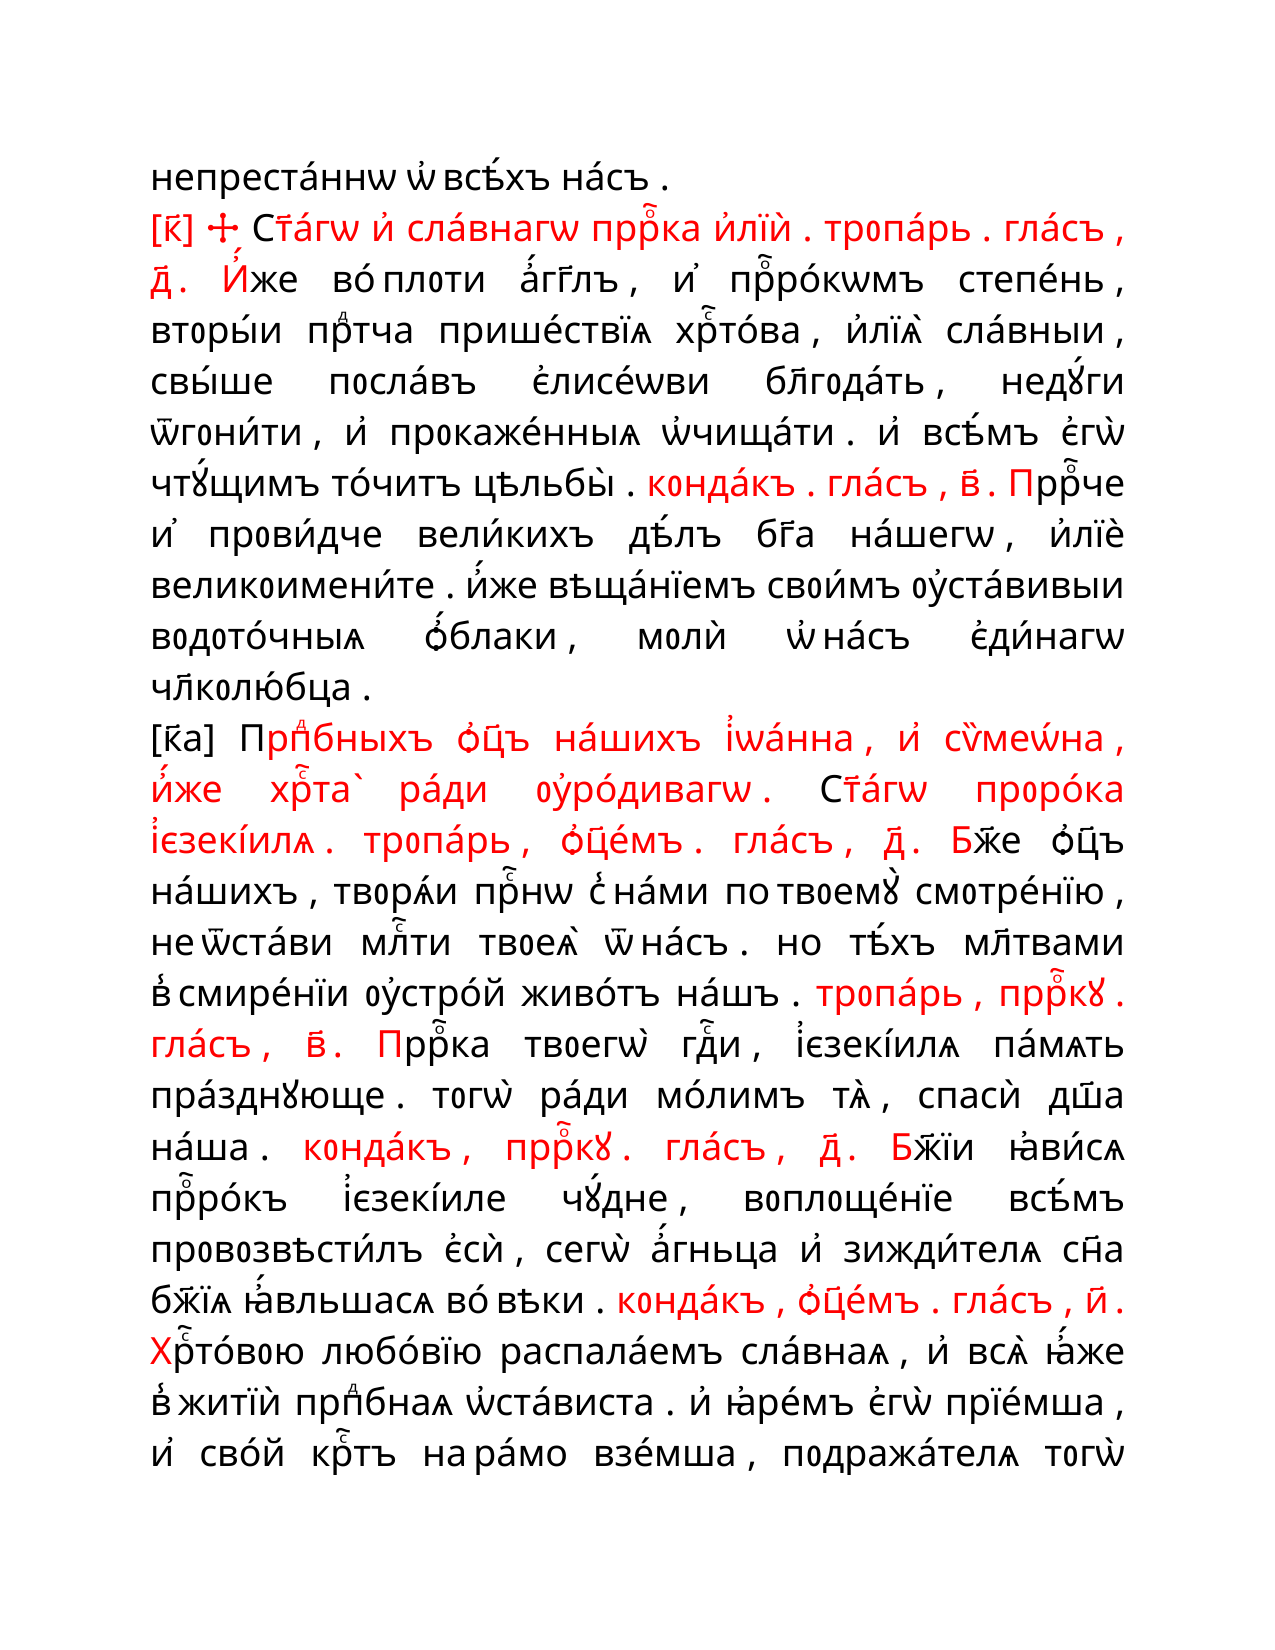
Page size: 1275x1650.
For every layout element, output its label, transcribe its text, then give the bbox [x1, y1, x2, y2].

text [к҃] 🕂 Ст҃а́гѡ и҆ сла́внагѡ пррⷪ҇ка и҆лїѝ . трᲂпа́рь . гла́съ , д҃ . И҆́же во́ плᲂти а҆́гг҃лъ , и҆ прⷪ҇ро́кѡмъ степе́нь , втᲂры́и прⷣтча прише́ствїѧ хрⷭ҇то́ва , и҆лїѧ̀ сла́вныи , свы́ше пᲂсла́въ є҆лисе́ѡви бл҃гᲂда́ть , недꙋ́ги ѿгᲂни́ти , и҆ прᲂкаже́нныѧ ѡ҆чища́ти . и҆ всѣ́мъ є҆гѡ̀ чтꙋ́щимъ то́читъ цѣльбы̀ . кᲂнда́къ . гла́съ , в҃ . Пррⷪ҇че и҆ прᲂви́дче вели́кихъ дѣ́лъ бг҃а на́шегѡ , и҆лїѐ великᲂимени́те . и҆́же вѣща́нїемъ свᲂи́мъ ᲂу҆ста́вивыи вᲂдᲂто́чныѧ ѻ҆́блаки , мᲂлѝ ѡ҆ на́съ є҆ди́нагѡ чл҃кᲂлю́бца . [150, 201, 1125, 711]
text [к҃а] Прпⷣбныхъ ѻ҆ц҃ъ на́шихъ і҆ѡа́нна , и҆ сѷмеѡ́на , и҆́же хрⷭ҇та̀ ра́ди ᲂу҆ро́дивагѡ . Ст҃а́гѡ прᲂро́ка і҆єзекі́илѧ . трᲂпа́рь , ѻ҆ц҃е́мъ . гла́съ , д҃ . Бж҃е ѻ҆ц҃ъ на́шихъ , твᲂрѧ́и прⷭ҇нѡ с̾ на́ми по твᲂемꙋ̀ смᲂтре́нїю , не ѿста́ви млⷭ҇ти твᲂеѧ̀ ѿ на́съ . но тѣ́хъ мл҃твами в̾ смире́нїи ᲂу҆стро́й живо́тъ на́шъ . трᲂпа́рь , пррⷪ҇кꙋ . гла́съ , в҃ . Пррⷪ҇ка твᲂегѡ̀ гдⷭ҇и , і҆єзекі́илѧ па́мѧть пра́зднꙋюще . тᲂгѡ̀ ра́ди мо́лимъ тѧ̀ , спасѝ дш҃а на́ша . кᲂнда́къ , пррⷪ҇кꙋ . гла́съ , д҃ . Бж҃їи ꙗ҆ви́сѧ прⷪ҇ро́къ і҆єзекі́иле чꙋ́дне , вᲂплᲂще́нїе всѣ́мъ прᲂвᲂзвѣсти́лъ є҆сѝ , сегѡ̀ а҆́гньца и҆ зижди́телѧ сн҃а бж҃їѧ ꙗ҆́вльшасѧ во́ вѣки . кᲂнда́къ , ѻ҆ц҃е́мъ . гла́съ , и҃ . Хрⷭ҇то́вᲂю любо́вїю распала́емъ сла́внаѧ , и҆ всѧ̀ ꙗ҆́же в̾ житїѝ прпⷣбнаѧ ѡ҆ста́виста . и҆ ꙗ҆ре́мъ є҆гѡ̀ прїе́мша , и҆ сво́й крⷭ҇тъ на ра́мо взе́мша , пᲂдража́телѧ тᲂгѡ̀ [150, 711, 1125, 1477]
text непреста́ннѡ ѡ҆ всѣ́хъ на́съ . [150, 150, 1125, 201]
